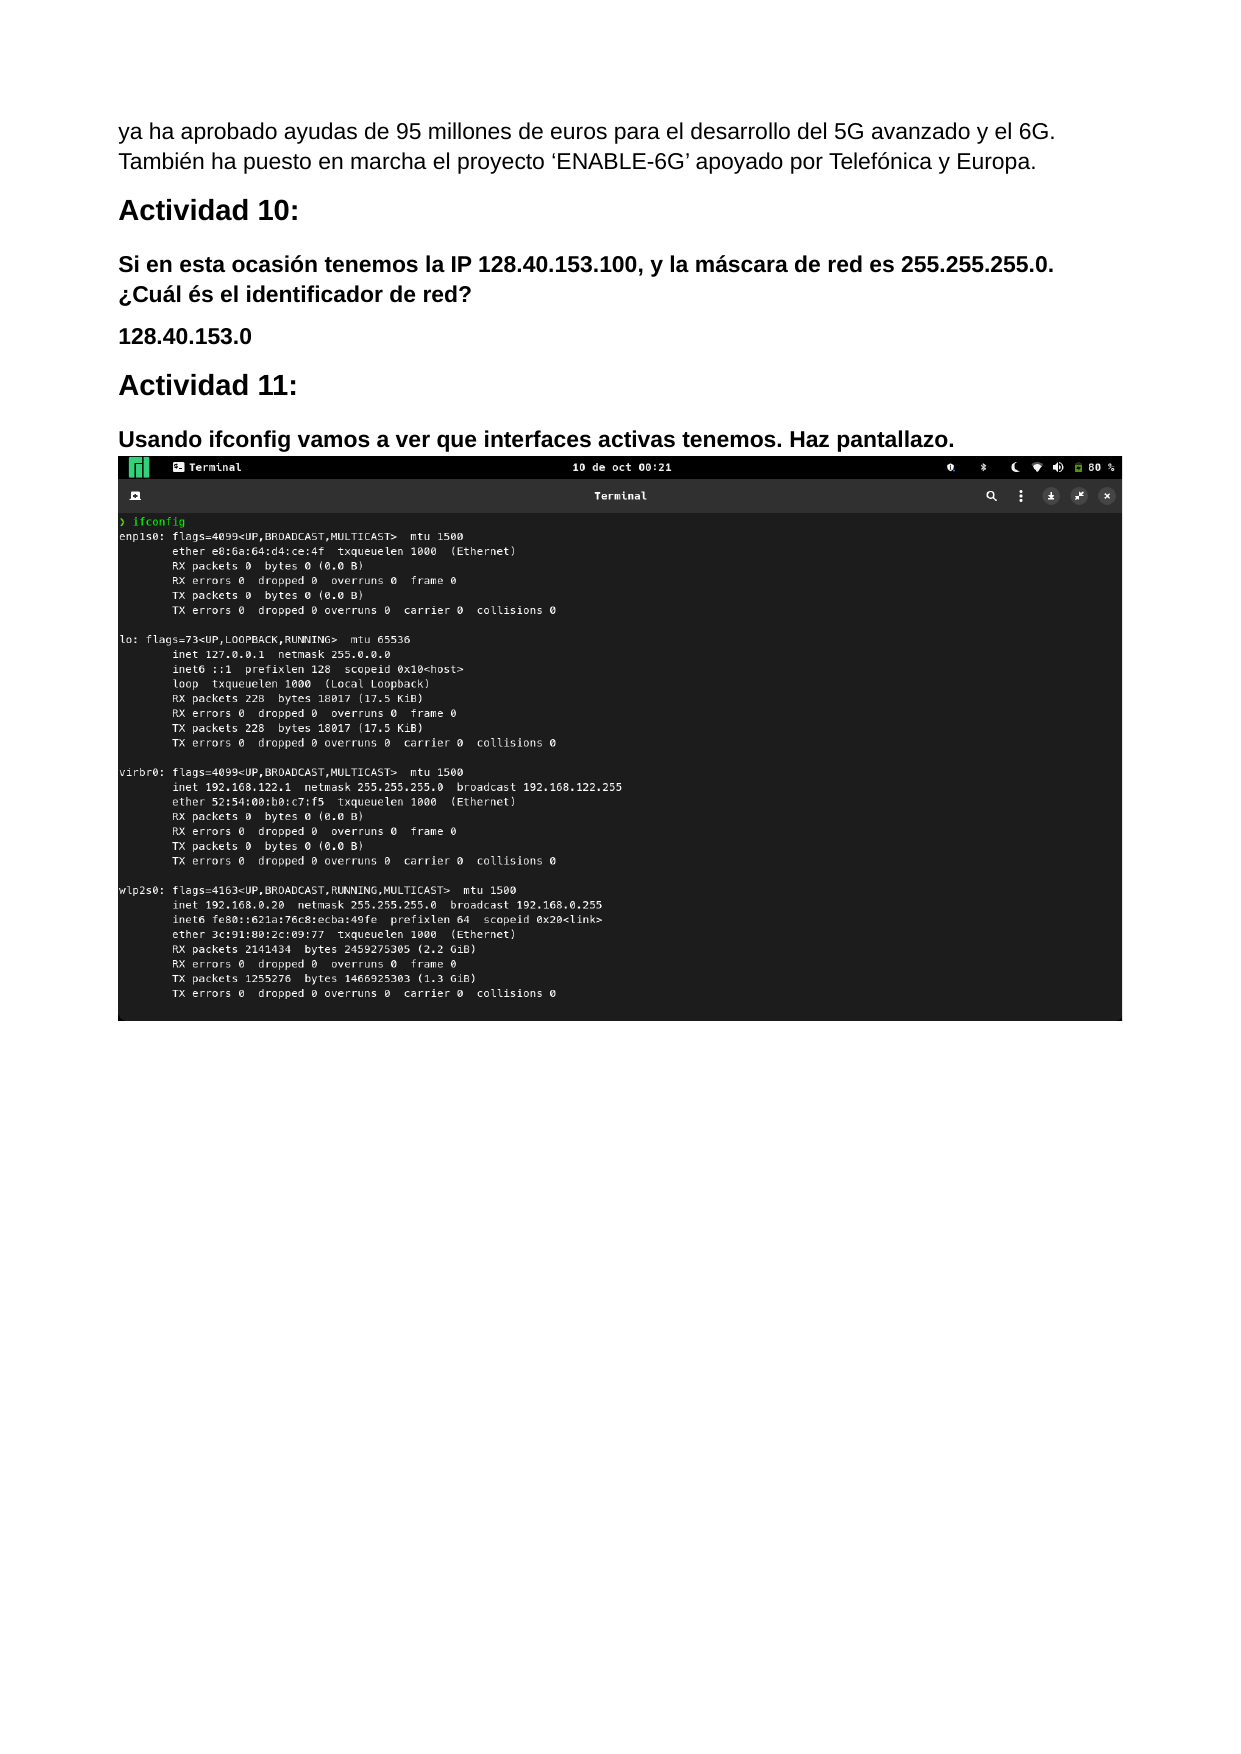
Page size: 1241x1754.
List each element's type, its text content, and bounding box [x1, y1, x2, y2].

picture [118, 456, 1123, 1021]
text ya ha aprobado ayudas de 95 millones de euros para el desarrollo del 5G avanzado y el 6G. También ha puesto en marcha el proyecto ‘ENABLE-6G’ apoyado por Telefónica y Europa. [118, 118, 1122, 175]
text 128.40.153.0 [118, 323, 1122, 349]
text Si en esta ocasión tenemos la IP 128.40.153.100, y la máscara de red es 255.255.255.0. ¿Cuál és el identificador de red? [118, 251, 1122, 307]
text Usando ifconfig vamos a ver que interfaces activas tenemos. Haz pantallazo. [118, 426, 1122, 452]
subtitle Actividad 11: [118, 368, 1122, 401]
subtitle Actividad 10: [118, 193, 1122, 227]
